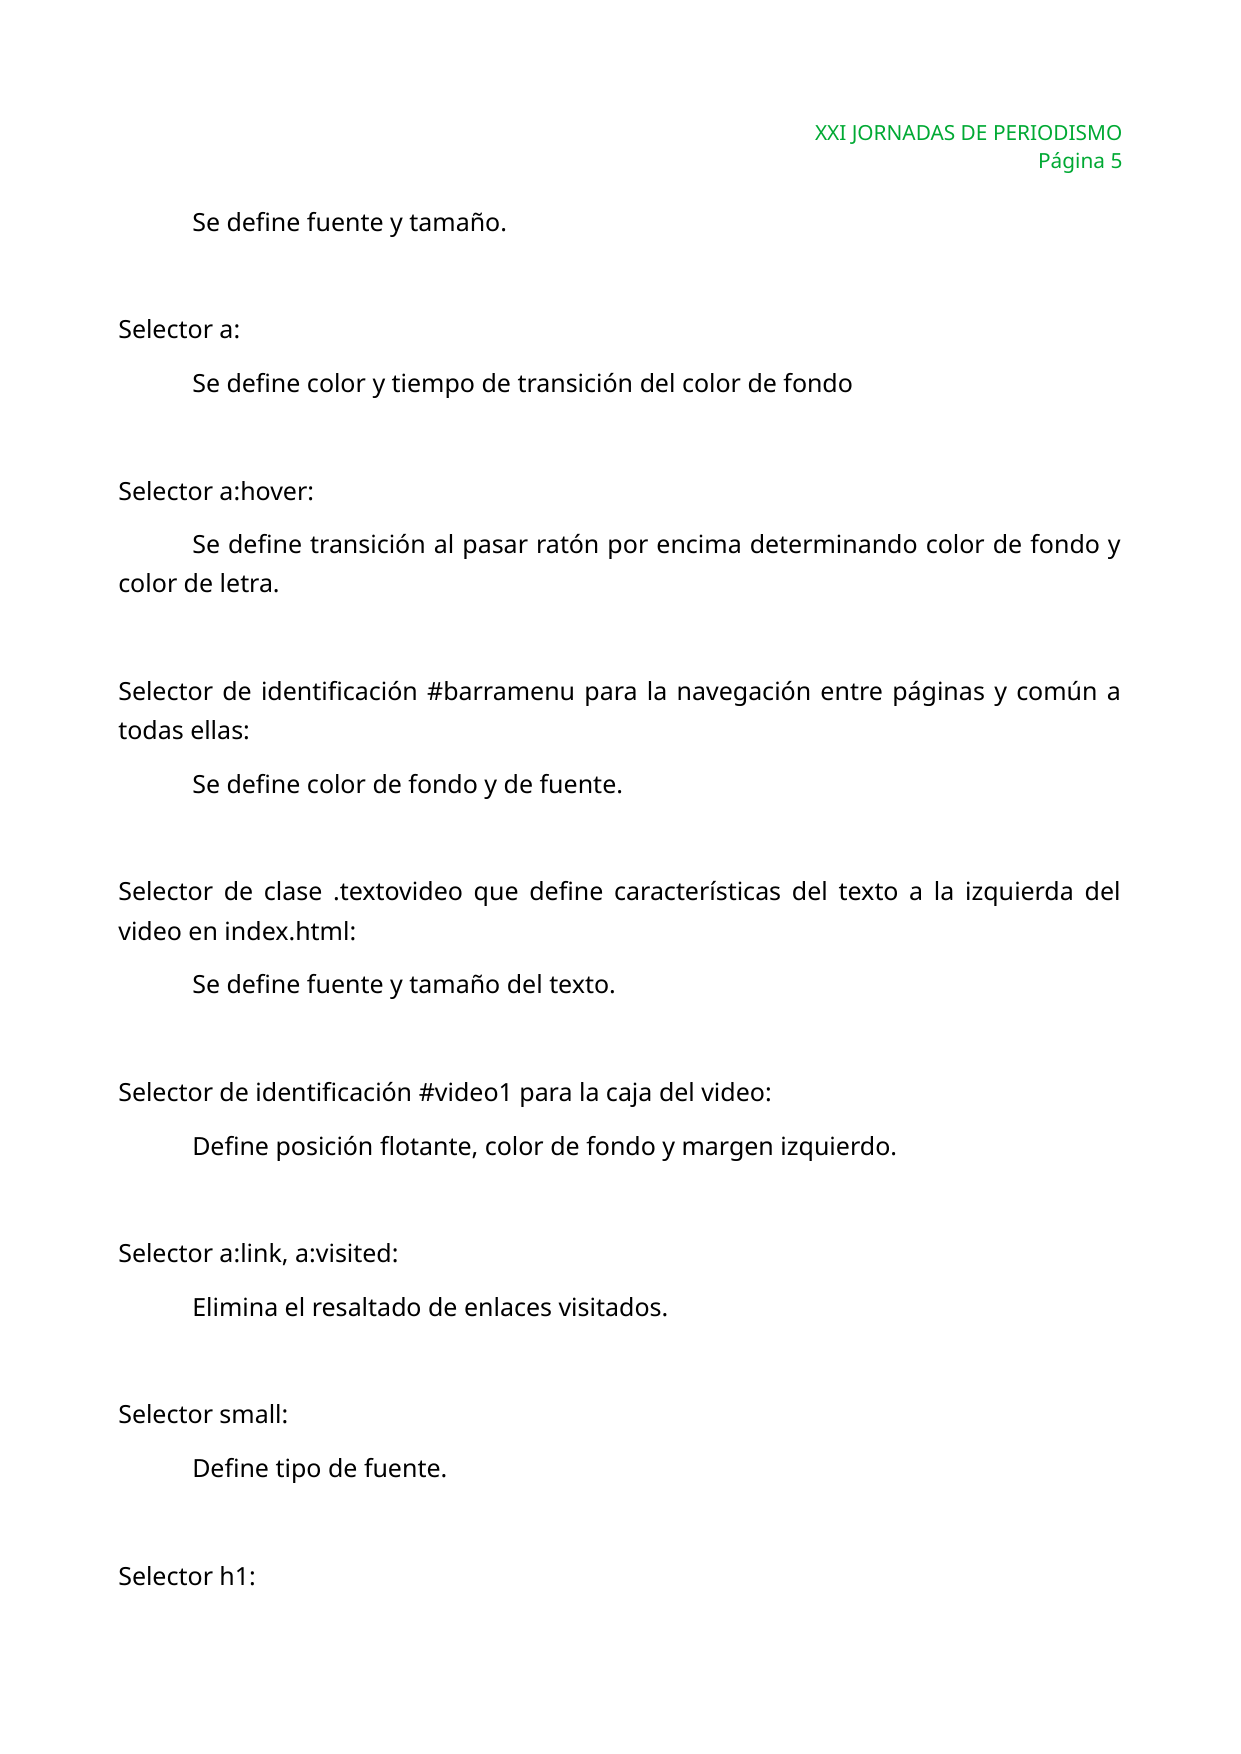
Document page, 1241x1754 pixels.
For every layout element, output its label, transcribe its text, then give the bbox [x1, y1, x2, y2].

text Selector a: [118, 312, 1122, 346]
text Selector a:link, a:visited: [118, 1236, 1122, 1270]
text Se define fuente y tamaño del texto. [118, 967, 1122, 1001]
text Elimina el resaltado de enlaces visitados. [118, 1289, 1122, 1323]
text Se define transición al pasar ratón por encima determinando color de fondo y color de letra. [118, 527, 1122, 600]
text Selector h1: [118, 1558, 1122, 1592]
text Selector de clase .textovideo que define características del texto a la izquierda del video en index.html: [118, 874, 1122, 947]
text Define tipo de fuente. [118, 1451, 1122, 1485]
text Se define fuente y tamaño. [118, 204, 1122, 238]
text Selector a:hover: [118, 473, 1122, 507]
text Selector de identificación #barramenu para la navegación entre páginas y común a todas ellas: [118, 674, 1122, 747]
text Selector small: [118, 1397, 1122, 1431]
text Se define color de fondo y de fuente. [118, 767, 1122, 801]
text Se define color y tiempo de transición del color de fondo [118, 366, 1122, 400]
text Selector de identificación #video1 para la caja del video: [118, 1074, 1122, 1108]
text Define posición flotante, color de fondo y margen izquierdo. [118, 1128, 1122, 1162]
